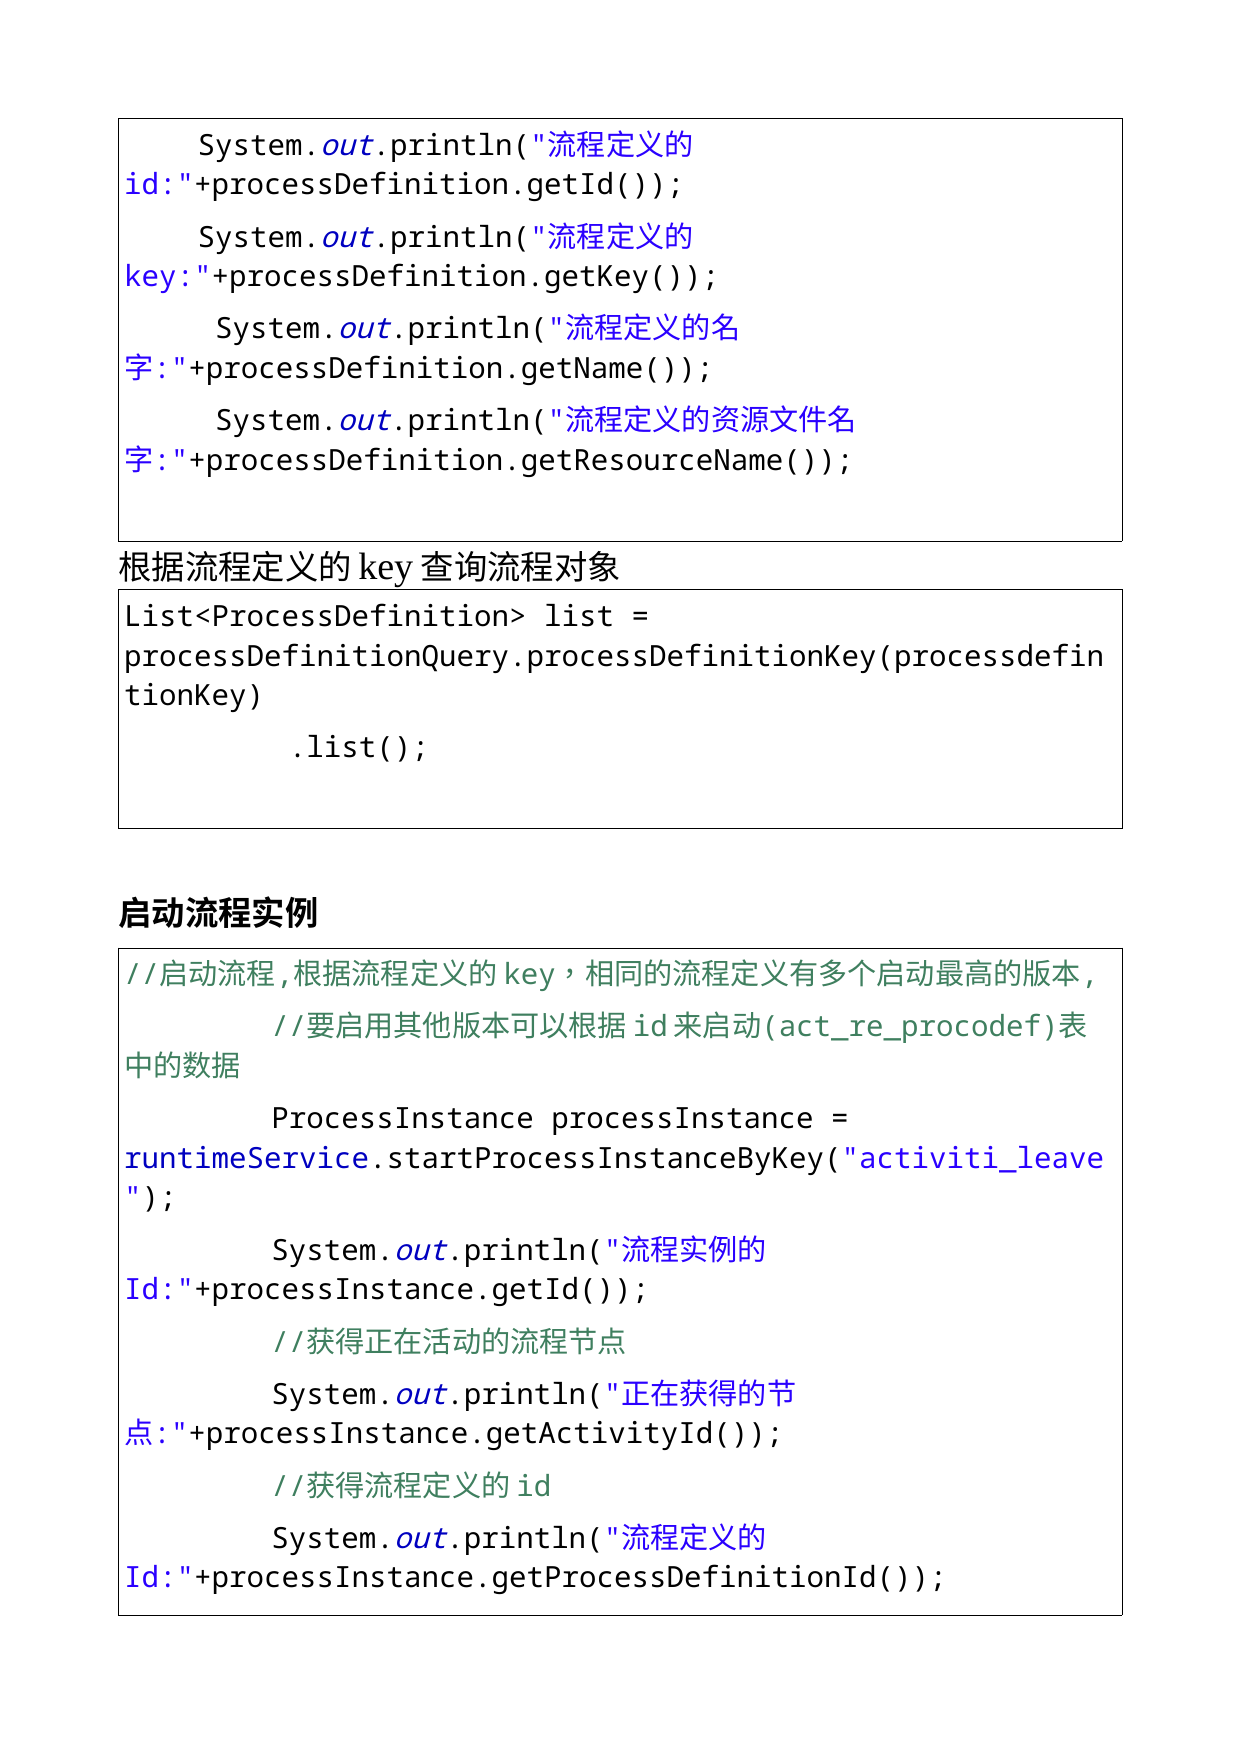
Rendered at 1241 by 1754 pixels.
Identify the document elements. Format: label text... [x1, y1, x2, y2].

table_header //启动流程,根据流程定义的key，相同的流程定义有多个启动最高的版本, //要启用其他版本可以根据id来启动(act_re_procodef)表中的数据 ProcessInstance processInstance = runtimeService.startProcessInstanceByKey("activiti_leave"); System.out.println("流程实例的Id:"+processInstance.getId()); //获得正在活动的流程节点 System.out.println("正在获得的节点:"+processInstance.getActivityId()); //获得流程定义的id System.out.println("流程定义的Id:"+processInstance.getProcessDefinitionId()); [119, 949, 1122, 1615]
table_header List<ProcessDefinition> list = processDefinitionQuery.processDefinitionKey(processdefintionKey) .list(); [119, 590, 1122, 828]
text 根据流程定义的key查询流程对象 [118, 542, 1122, 589]
table_header System.out.println("流程定义的id:"+processDefinition.getId()); System.out.println("流程定义的key:"+processDefinition.getKey()); System.out.println("流程定义的名字:"+processDefinition.getName()); System.out.println("流程定义的资源文件名字:"+processDefinition.getResourceName()); [119, 119, 1122, 541]
subtitle 启动流程实例 [118, 887, 1122, 935]
